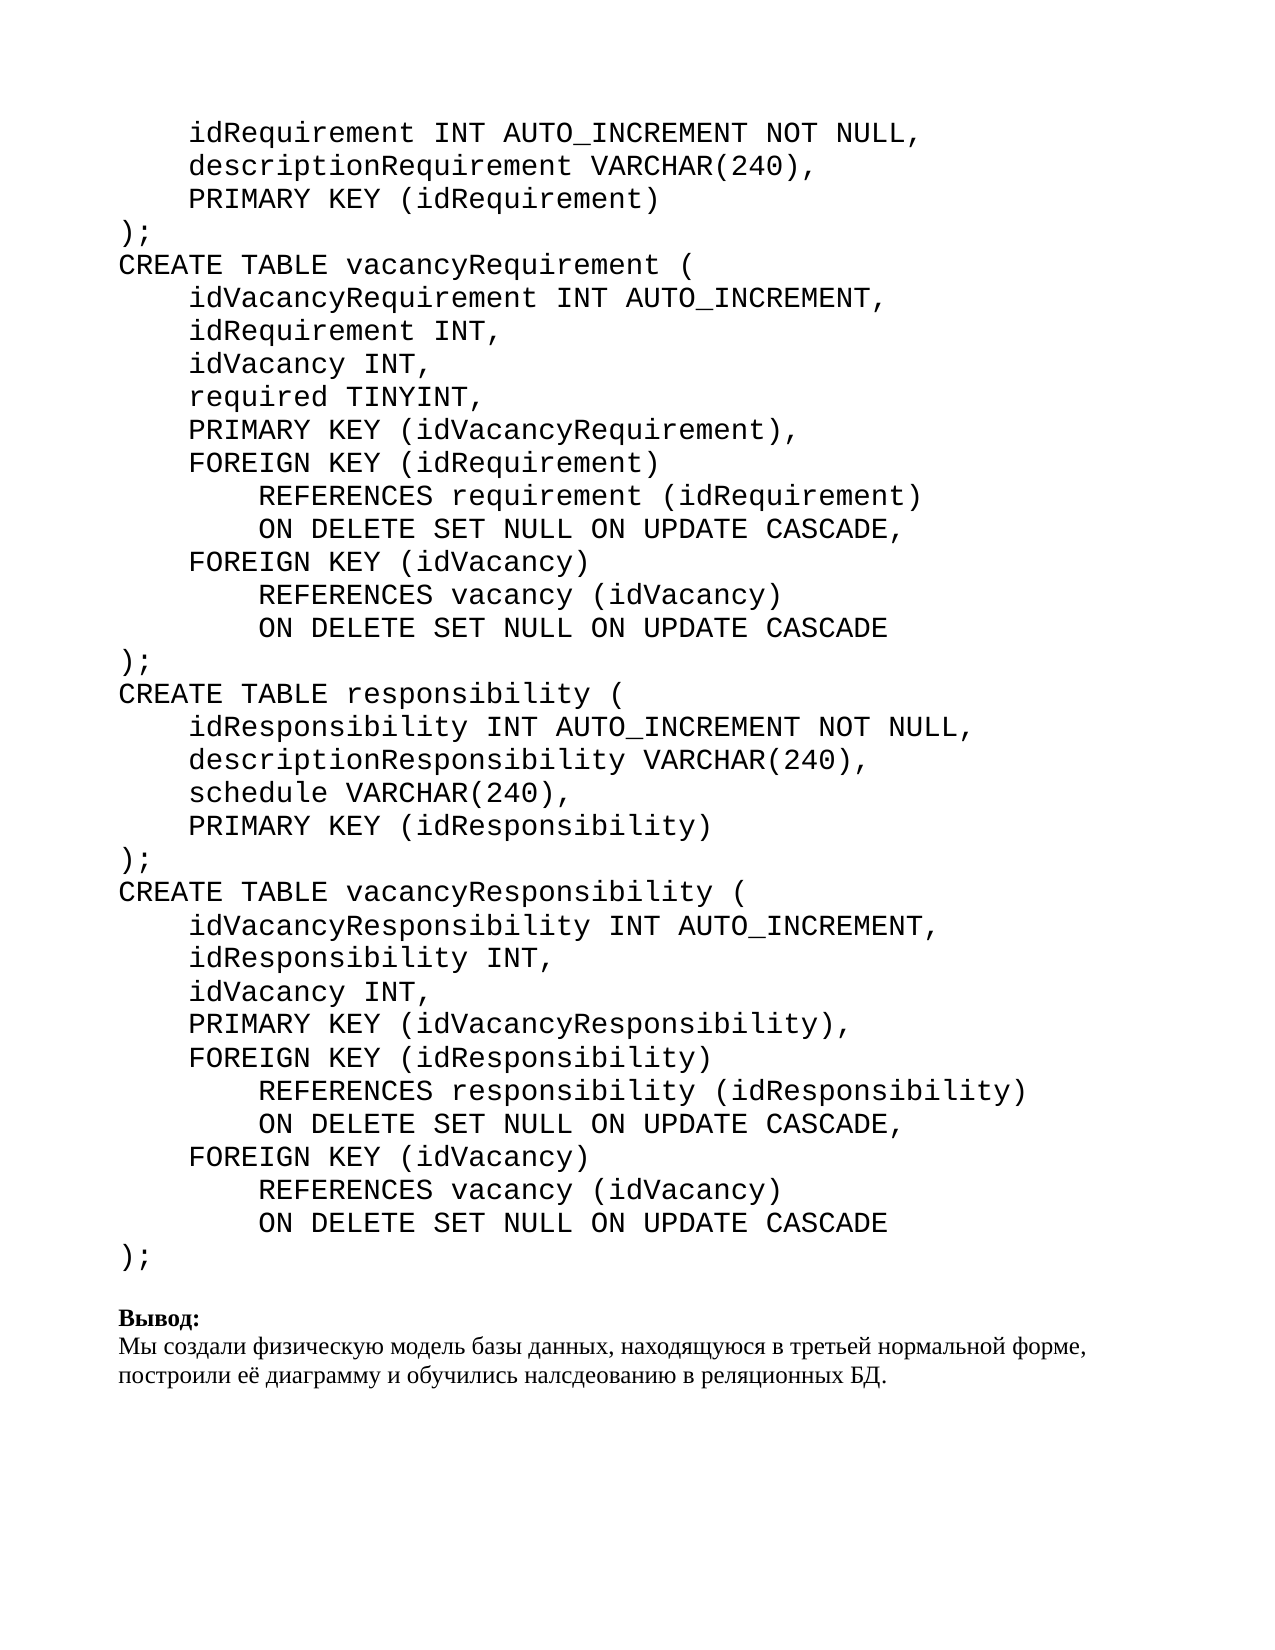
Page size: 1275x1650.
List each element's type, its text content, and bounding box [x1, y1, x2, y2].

text idRequirement INT AUTO_INCREMENT NOT NULL, descriptionRequirement VARCHAR(240), PRIMARY KEY (idRequirement) ); CREATE TABLE vacancyRequirement ( idVacancyRequirement INT AUTO_INCREMENT, idRequirement INT, idVacancy INT, required TINYINT, PRIMARY KEY (idVacancyRequirement), FOREIGN KEY (idRequirement) REFERENCES requirement (idRequirement) ON DELETE SET NULL ON UPDATE CASCADE, FOREIGN KEY (idVacancy) REFERENCES vacancy (idVacancy) ON DELETE SET NULL ON UPDATE CASCADE ); CREATE TABLE responsibility ( idResponsibility INT AUTO_INCREMENT NOT NULL, descriptionResponsibility VARCHAR(240), [118, 118, 1157, 778]
text Вывод: Мы создали физическую модель базы данных, находящуюся в третьей нормальной форме, построили её диаграмму и обучились налсдеованию в реляционных БД. [118, 1303, 1157, 1389]
text schedule VARCHAR(240), PRIMARY KEY (idResponsibility) ); CREATE TABLE vacancyResponsibility ( idVacancyResponsibility INT AUTO_INCREMENT, idResponsibility INT, idVacancy INT, PRIMARY KEY (idVacancyResponsibility), FOREIGN KEY (idResponsibility) REFERENCES responsibility (idResponsibility) ON DELETE SET NULL ON UPDATE CASCADE, FOREIGN KEY (idVacancy) REFERENCES vacancy (idVacancy) ON DELETE SET NULL ON UPDATE CASCADE ); [118, 778, 1157, 1274]
